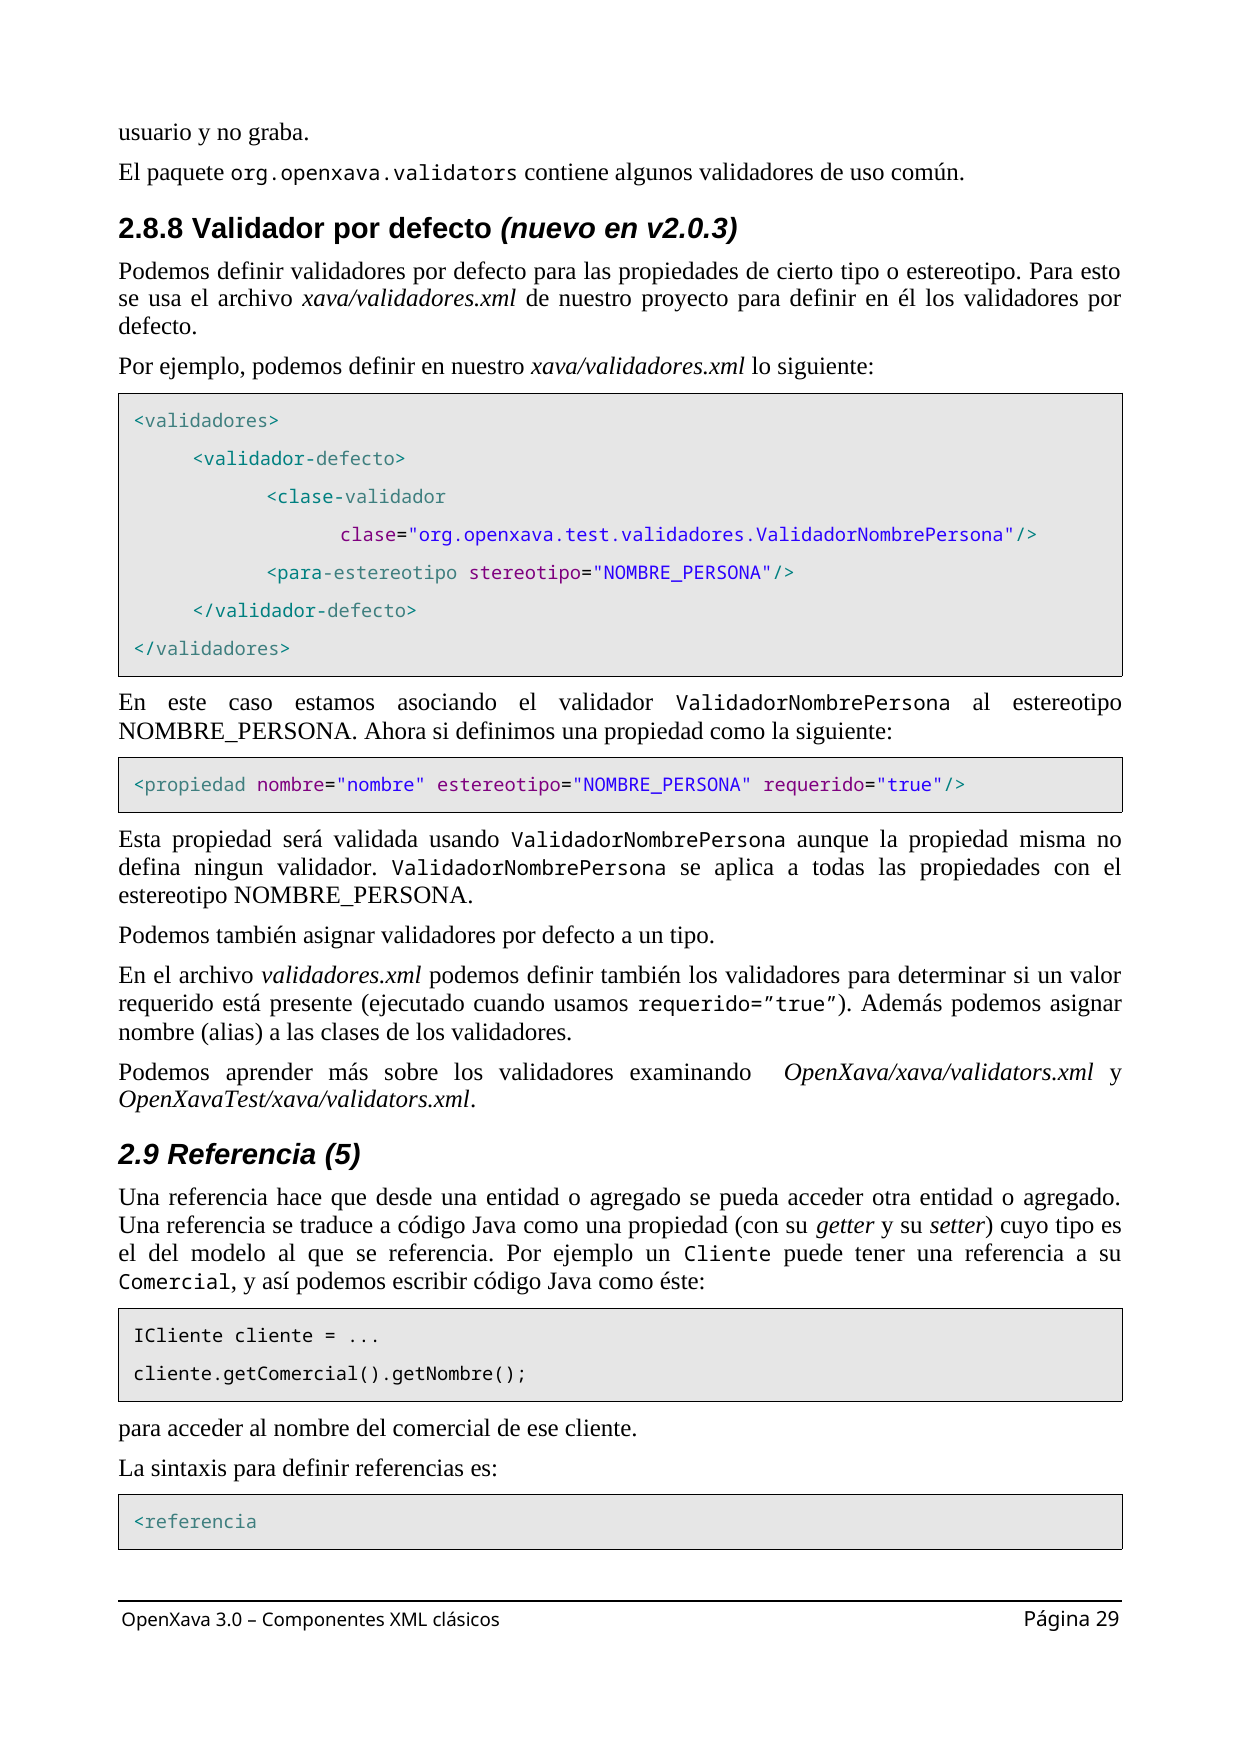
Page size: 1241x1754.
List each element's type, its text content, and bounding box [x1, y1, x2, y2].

text La sintaxis para definir referencias es: [118, 1454, 1122, 1482]
text Esta propiedad será validada usando ValidadorNombrePersona aunque la propiedad misma no defina ningun validador. ValidadorNombrePersona se aplica a todas las propiedades con el estereotipo NOMBRE_PERSONA. [118, 825, 1122, 909]
text </validador-defecto> [119, 583, 1122, 621]
text Una referencia hace que desde una entidad o agregado se pueda acceder otra entidad o agregado. Una referencia se traduce a código Java como una propiedad (con su getter y su setter) cuyo tipo es el del modelo al que se referencia. Por ejemplo un Cliente puede tener una referencia a su Comercial, y así podemos escribir código Java como éste: [118, 1183, 1122, 1295]
text cliente.getComercial().getNombre(); [119, 1346, 1122, 1401]
text Podemos aprender más sobre los validadores examinando OpenXava/xava/validators.xml y OpenXavaTest/xava/validators.xml. [118, 1058, 1122, 1113]
text En el archivo validadores.xml podemos definir también los validadores para determinar si un valor requerido está presente (ejecutado cuando usamos requerido=”true”). Además podemos asignar nombre (alias) a las clases de los validadores. [118, 962, 1122, 1045]
text El paquete org.openxava.validators contiene algunos validadores de uso común. [118, 158, 1122, 187]
text Por ejemplo, podemos definir en nuestro xava/validadores.xml lo siguiente: [118, 352, 1122, 380]
text <referencia [119, 1495, 1122, 1549]
text <clase-validador [119, 469, 1122, 507]
text </validadores> [119, 621, 1122, 676]
text En este caso estamos asociando el validador ValidadorNombrePersona al estereotipo NOMBRE_PERSONA. Ahora si definimos una propiedad como la siguiente: [118, 688, 1122, 744]
text <validadores> [119, 394, 1122, 431]
text <propiedad nombre="nombre" estereotipo="NOMBRE_PERSONA" requerido="true"/> [119, 758, 1122, 812]
subtitle Validador por defecto (nuevo en v2.0.3) [118, 212, 1122, 244]
text <validador-defecto> [119, 431, 1122, 469]
text usuario y no graba. [118, 118, 1122, 146]
text clase="org.openxava.test.validadores.ValidadorNombrePersona"/> [119, 507, 1122, 545]
text ICliente cliente = ... [119, 1309, 1122, 1346]
subtitle Referencia (5) [118, 1138, 1122, 1171]
text <para-estereotipo stereotipo="NOMBRE_PERSONA"/> [119, 545, 1122, 583]
text para acceder al nombre del comercial de ese cliente. [118, 1414, 1122, 1441]
text Podemos también asignar validadores por defecto a un tipo. [118, 921, 1122, 949]
text Podemos definir validadores por defecto para las propiedades de cierto tipo o estereotipo. Para esto se usa el archivo xava/validadores.xml de nuestro proyecto para definir en él los validadores por defecto. [118, 257, 1122, 340]
